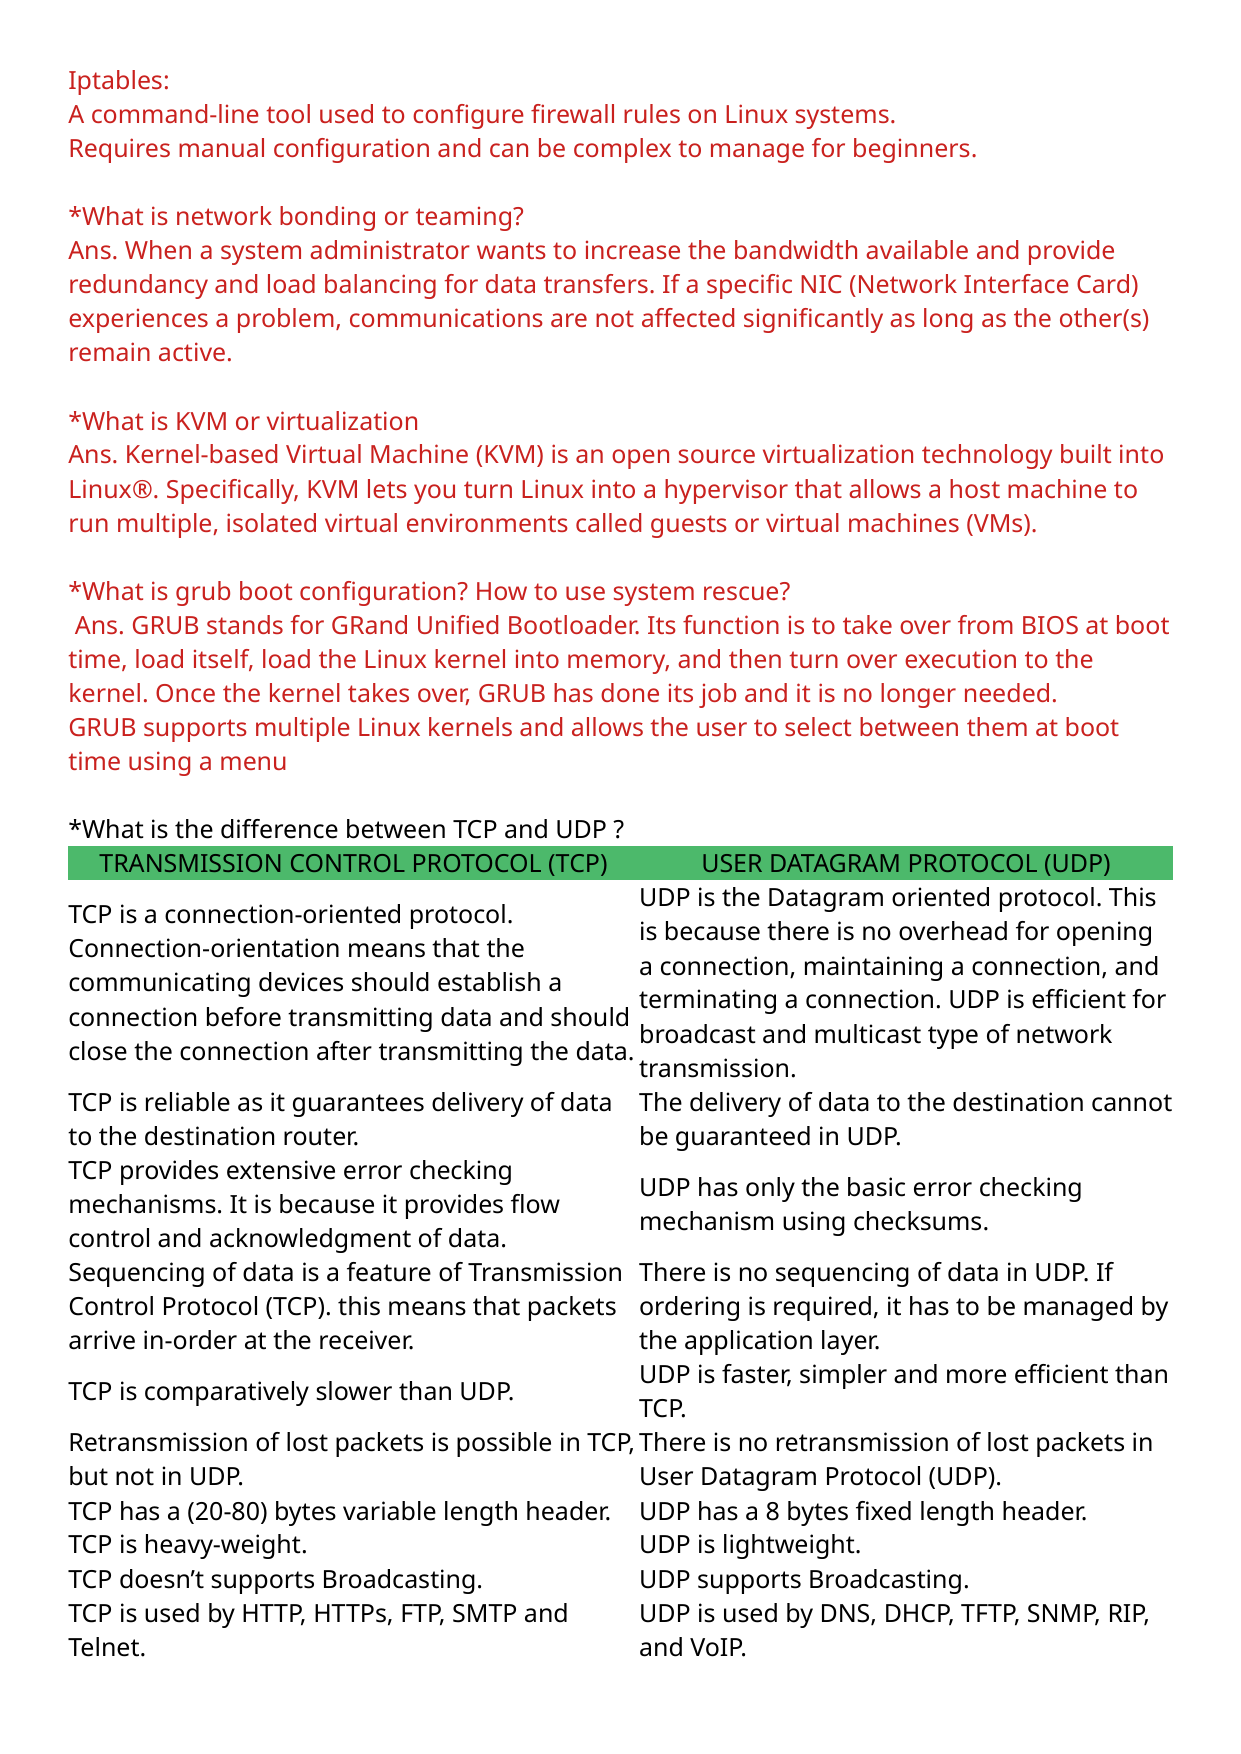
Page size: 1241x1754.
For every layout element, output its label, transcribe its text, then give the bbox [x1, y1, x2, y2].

text *What is the difference between TCP and UDP ? [68, 812, 1173, 846]
text Ans. GRUB stands for GRand Unified Bootloader. Its function is to take over from BIOS at boot time, load itself, load the Linux kernel into memory, and then turn over execution to the kernel. Once the kernel takes over, GRUB has done its job and it is no longer needed. [68, 607, 1173, 710]
table_cell TCP has a (20-80) bytes variable length header. [68, 1493, 639, 1527]
table_cell UDP is used by DNS, DHCP, TFTP, SNMP, RIP, and VoIP. [639, 1595, 1173, 1663]
table_cell Sequencing of data is a feature of Transmission Control Protocol (TCP). this means that packets arrive in-order at the receiver. [68, 1255, 639, 1357]
table_cell TCP is a connection-oriented protocol. Connection-orientation means that the communicating devices should establish a connection before transmitting data and should close the connection after transmitting the data. [68, 880, 639, 1084]
table_cell UDP is lightweight. [639, 1527, 1173, 1561]
table_cell There is no retransmission of lost packets in User Datagram Protocol (UDP). [639, 1425, 1173, 1493]
table_cell UDP has only the basic error checking mechanism using checksums. [639, 1153, 1173, 1255]
table_cell UDP is the Datagram oriented protocol. This is because there is no overhead for opening a connection, maintaining a connection, and terminating a connection. UDP is efficient for broadcast and multicast type of network transmission. [639, 880, 1173, 1084]
text Iptables: [68, 62, 1173, 97]
text Ans. When a system administrator wants to increase the bandwidth available and provide redundancy and load balancing for data transfers. If a specific NIC (Network Interface Card) experiences a problem, communications are not affected significantly as long as the other(s) remain active. [68, 233, 1173, 369]
table_cell TCP doesn’t supports Broadcasting. [68, 1561, 639, 1595]
text GRUB supports multiple Linux kernels and allows the user to select between them at boot time using a menu [68, 710, 1173, 778]
text *What is KVM or virtualization [68, 403, 1173, 437]
table_cell UDP supports Broadcasting. [639, 1561, 1173, 1595]
text Requires manual configuration and can be complex to manage for beginners. [68, 131, 1173, 165]
table_cell Retransmission of lost packets is possible in TCP, but not in UDP. [68, 1425, 639, 1493]
text A command-line tool used to configure firewall rules on Linux systems. [68, 97, 1173, 131]
table_cell TCP is heavy-weight. [68, 1527, 639, 1561]
table_cell TCP is used by HTTP, HTTPs, FTP, SMTP and Telnet. [68, 1595, 639, 1663]
table_cell TCP is comparatively slower than UDP. [68, 1357, 639, 1425]
table_cell The delivery of data to the destination cannot be guaranteed in UDP. [639, 1084, 1173, 1152]
table_cell UDP has a 8 bytes fixed length header. [639, 1493, 1173, 1527]
text *What is network bonding or teaming? [68, 199, 1173, 233]
table_cell There is no sequencing of data in UDP. If ordering is required, it has to be managed by the application layer. [639, 1255, 1173, 1357]
text Ans. Kernel-based Virtual Machine (KVM) is an open source virtualization technology built into Linux®. Specifically, KVM lets you turn Linux into a hypervisor that allows a host machine to run multiple, isolated virtual environments called guests or virtual machines (VMs). [68, 437, 1173, 539]
text *What is grub boot configuration? How to use system rescue? [68, 573, 1173, 607]
table_cell TCP is reliable as it guarantees delivery of data to the destination router. [68, 1084, 639, 1152]
table_header USER DATAGRAM PROTOCOL (UDP) [639, 846, 1173, 880]
table_cell UDP is faster, simpler and more efficient than TCP. [639, 1357, 1173, 1425]
table_header TRANSMISSION CONTROL PROTOCOL (TCP) [68, 846, 639, 880]
table_cell TCP provides extensive error checking mechanisms. It is because it provides flow control and acknowledgment of data. [68, 1153, 639, 1255]
